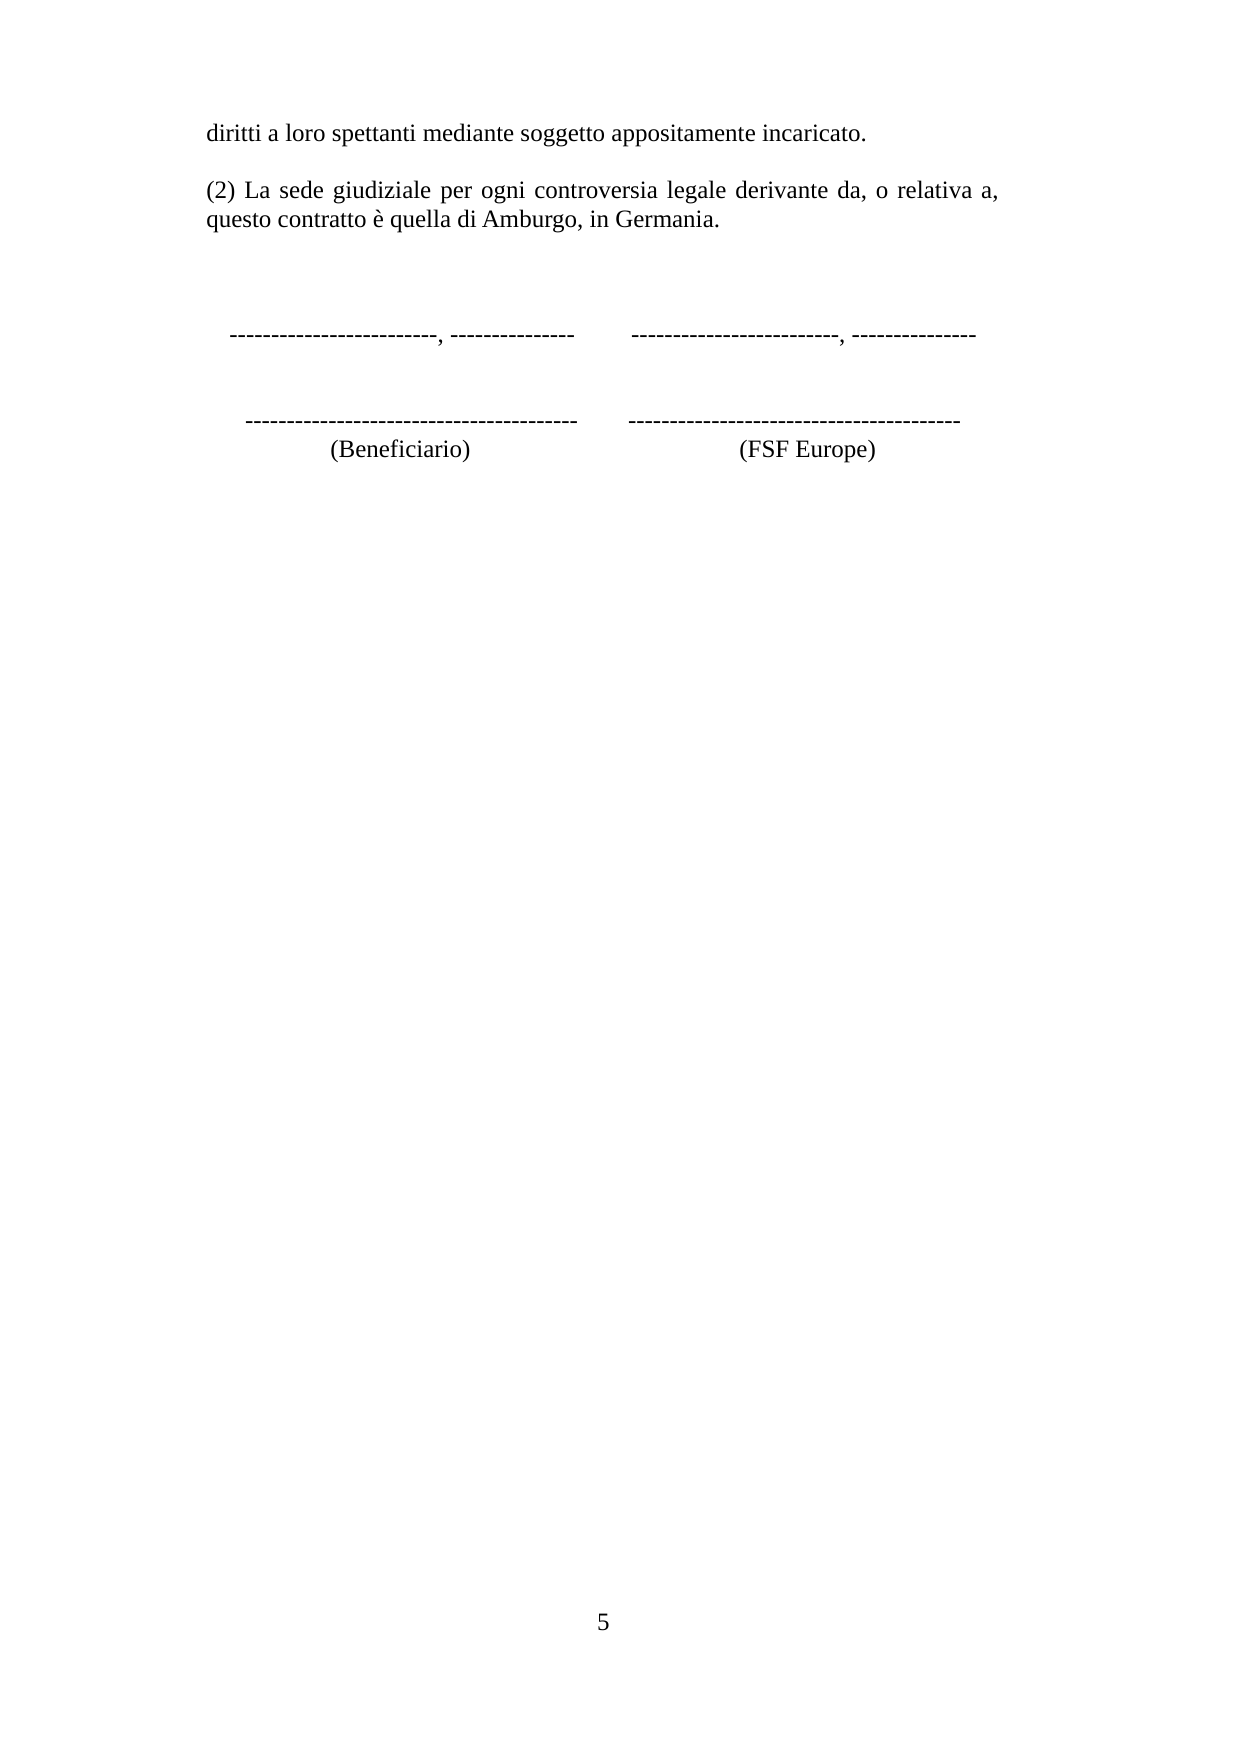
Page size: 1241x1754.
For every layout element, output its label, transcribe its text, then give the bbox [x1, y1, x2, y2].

text (2) La sede giudiziale per ogni controversia legale derivante da, o relativa a, questo contratto è quella di Amburgo, in Germania. [206, 176, 1000, 233]
text diritti a loro spettanti mediante soggetto appositamente incaricato. [206, 118, 1000, 147]
text -------------------------, --------------- -------------------------, --------------- [206, 319, 1000, 348]
text (Beneficiario) (FSF Europe) [206, 434, 1000, 463]
text ---------------------------------------- ---------------------------------------- [206, 406, 1000, 434]
